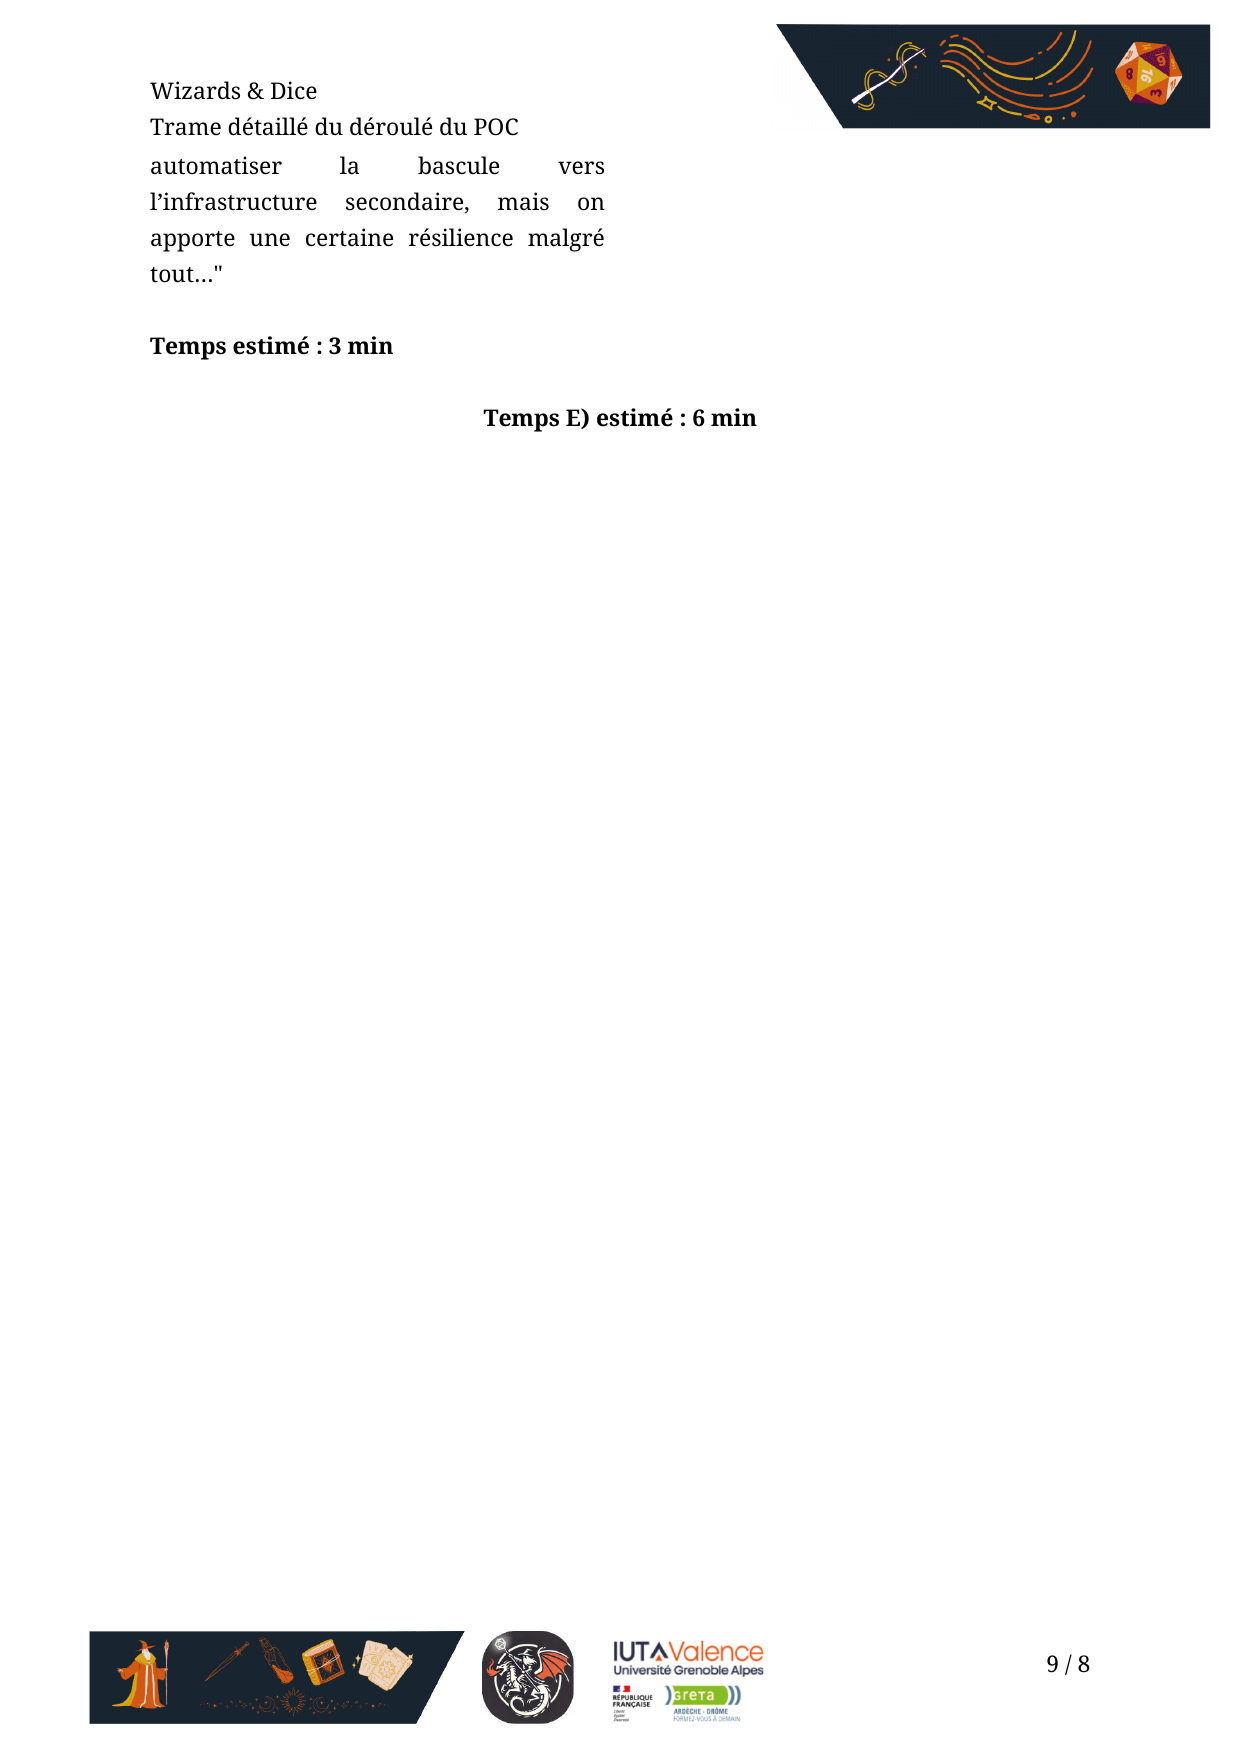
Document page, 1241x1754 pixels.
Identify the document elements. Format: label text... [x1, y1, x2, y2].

picture [771, 21, 1218, 131]
picture [81, 1620, 788, 1733]
text Temps E) estimé : 6 min [150, 402, 1090, 433]
text Temps estimé : 3 min [150, 330, 605, 361]
text automatiser la bascule vers l’infrastructure secondaire, mais on apporte une certaine résilience malgré tout…" [150, 150, 605, 289]
